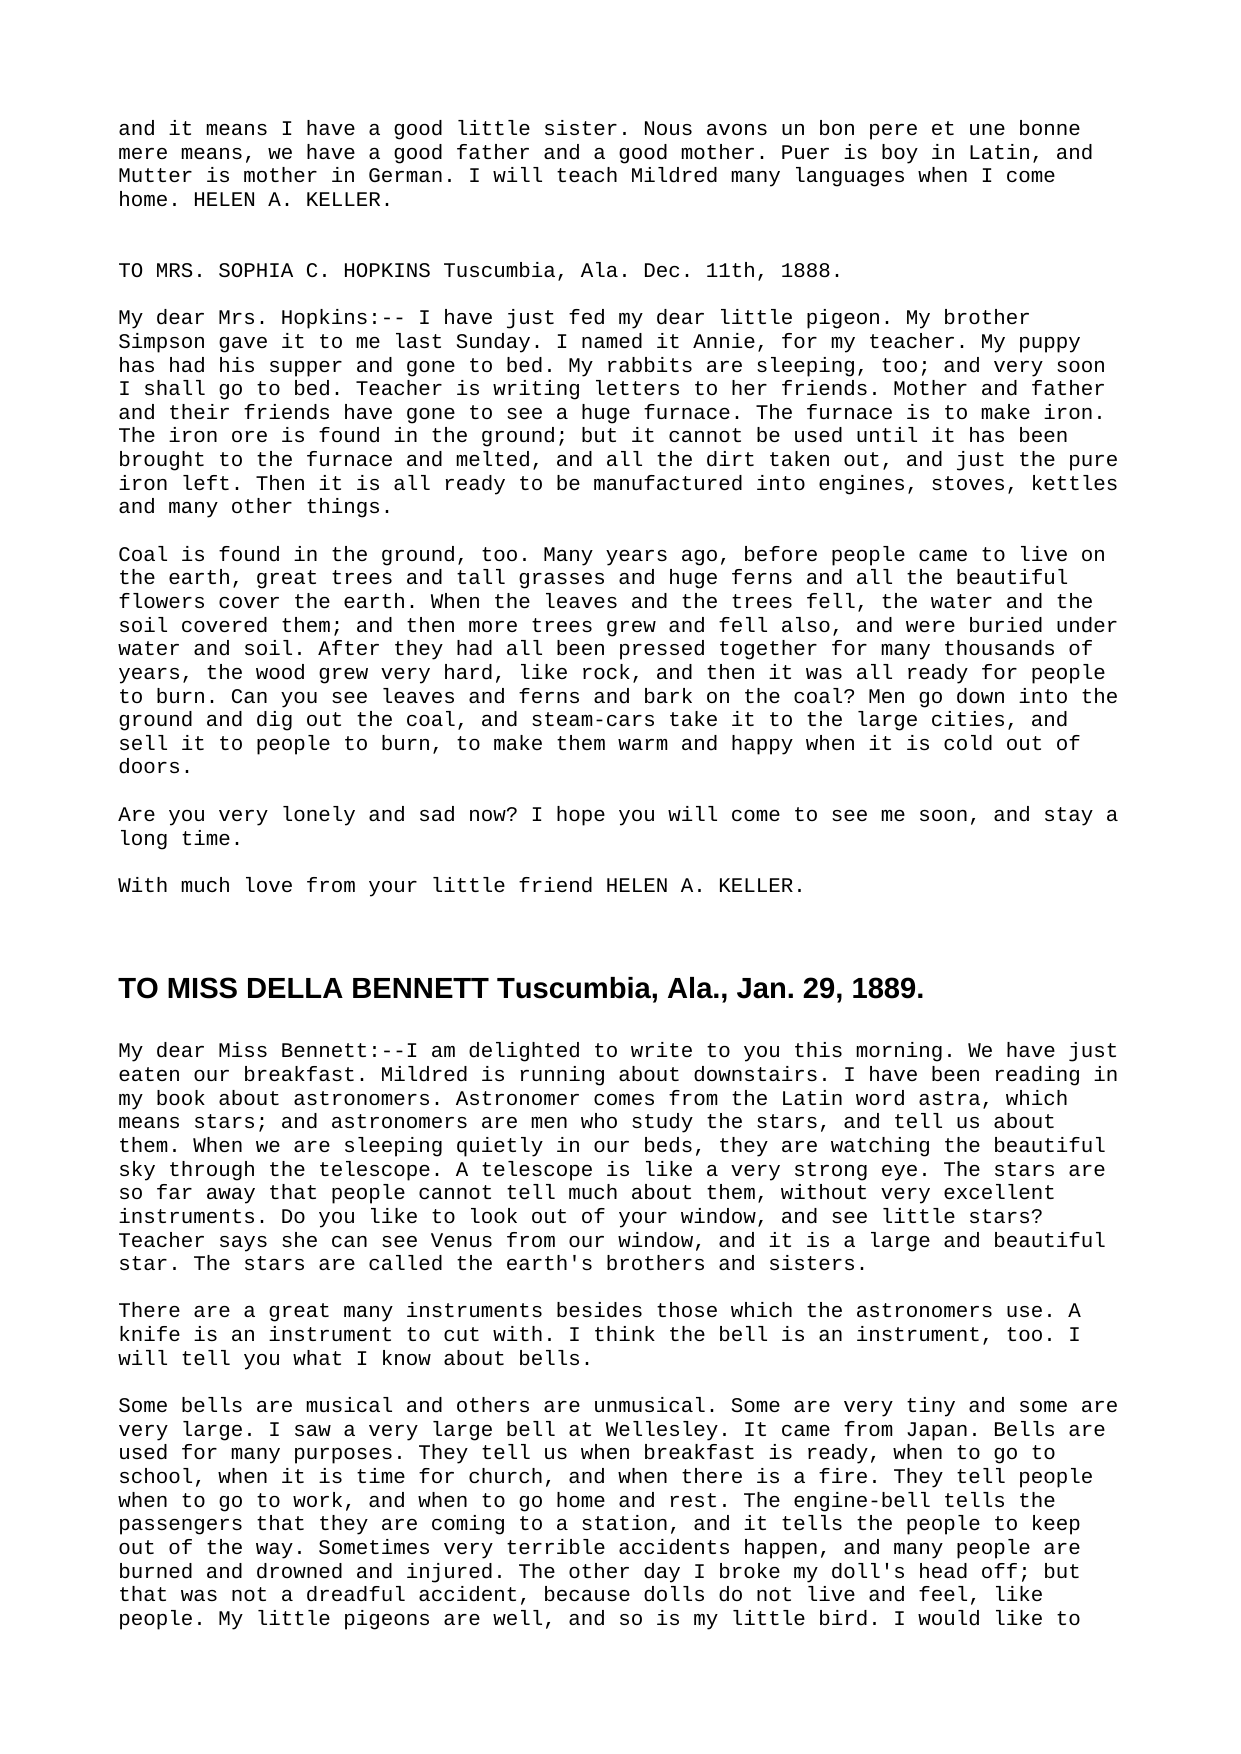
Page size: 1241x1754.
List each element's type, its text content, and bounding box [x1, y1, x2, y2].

text Some bells are musical and others are unmusical. Some are very tiny and some are very large. I saw a very large bell at Wellesley. It came from Japan. Bells are used for many purposes. They tell us when breakfast is ready, when to go to school, when it is time for church, and when there is a fire. They tell people when to go to work, and when to go home and rest. The engine-bell tells the passengers that they are coming to a station, and it tells the people to keep out of the way. Sometimes very terrible accidents happen, and many people are burned and drowned and injured. The other day I broke my doll's head off; but that was not a dreadful accident, because dolls do not live and feel, like people. My little pigeons are well, and so is my little bird. I would like to [118, 1395, 1122, 1632]
text With much love from your little friend HELEN A. KELLER. [118, 875, 1122, 898]
text Coal is found in the ground, too. Many years ago, before people came to live on the earth, great trees and tall grasses and huge ferns and all the beautiful flowers cover the earth. When the leaves and the trees fell, the water and the soil covered them; and then more trees grew and fell also, and were buried under water and soil. After they had all been pressed together for many thousands of years, the wood grew very hard, like rock, and then it was all ready for people to burn. Can you see leaves and ferns and bark on the coal? Men go down into the ground and dig out the coal, and steam-cars take it to the large cities, and sell it to people to burn, to make them warm and happy when it is cold out of doors. [118, 544, 1122, 780]
text My dear Mrs. Hopkins:-- I have just fed my dear little pigeon. My brother Simpson gave it to me last Sunday. I named it Annie, for my teacher. My puppy has had his supper and gone to bed. My rabbits are sleeping, too; and very soon I shall go to bed. Teacher is writing letters to her friends. Mother and father and their friends have gone to see a huge furnace. The furnace is to make iron. The iron ore is found in the ground; but it cannot be used until it has been brought to the furnace and melted, and all the dirt taken out, and just the pure iron left. Then it is all ready to be manufactured into engines, stoves, kettles and many other things. [118, 307, 1122, 520]
text There are a great many instruments besides those which the astronomers use. A knife is an instrument to cut with. I think the bell is an instrument, too. I will tell you what I know about bells. [118, 1301, 1122, 1371]
text Are you very lonely and sad now? I hope you will come to see me soon, and stay a long time. [118, 804, 1122, 851]
text and it means I have a good little sister. Nous avons un bon pere et une bonne mere means, we have a good father and a good mother. Puer is boy in Latin, and Mutter is mother in German. I will teach Mildred many languages when I come home. HELEN A. KELLER. [118, 118, 1122, 213]
text TO MRS. SOPHIA C. HOPKINS Tuscumbia, Ala. Dec. 11th, 1888. [118, 260, 1122, 284]
text My dear Miss Bennett:--I am delighted to write to you this morning. We have just eaten our breakfast. Mildred is running about downstairs. I have been reading in my book about astronomers. Astronomer comes from the Latin word astra, which means stars; and astronomers are men who study the stars, and tell us about them. When we are sleeping quietly in our beds, they are watching the beautiful sky through the telescope. A telescope is like a very strong eye. The stars are so far away that people cannot tell much about them, without very excellent instruments. Do you like to look out of your window, and see little stars? Teacher says she can see Venus from our window, and it is a large and beautiful star. The stars are called the earth's brothers and sisters. [118, 1040, 1122, 1277]
subtitle TO MISS DELLA BENNETT Tuscumbia, Ala., Jan. 29, 1889. [118, 971, 1122, 1004]
